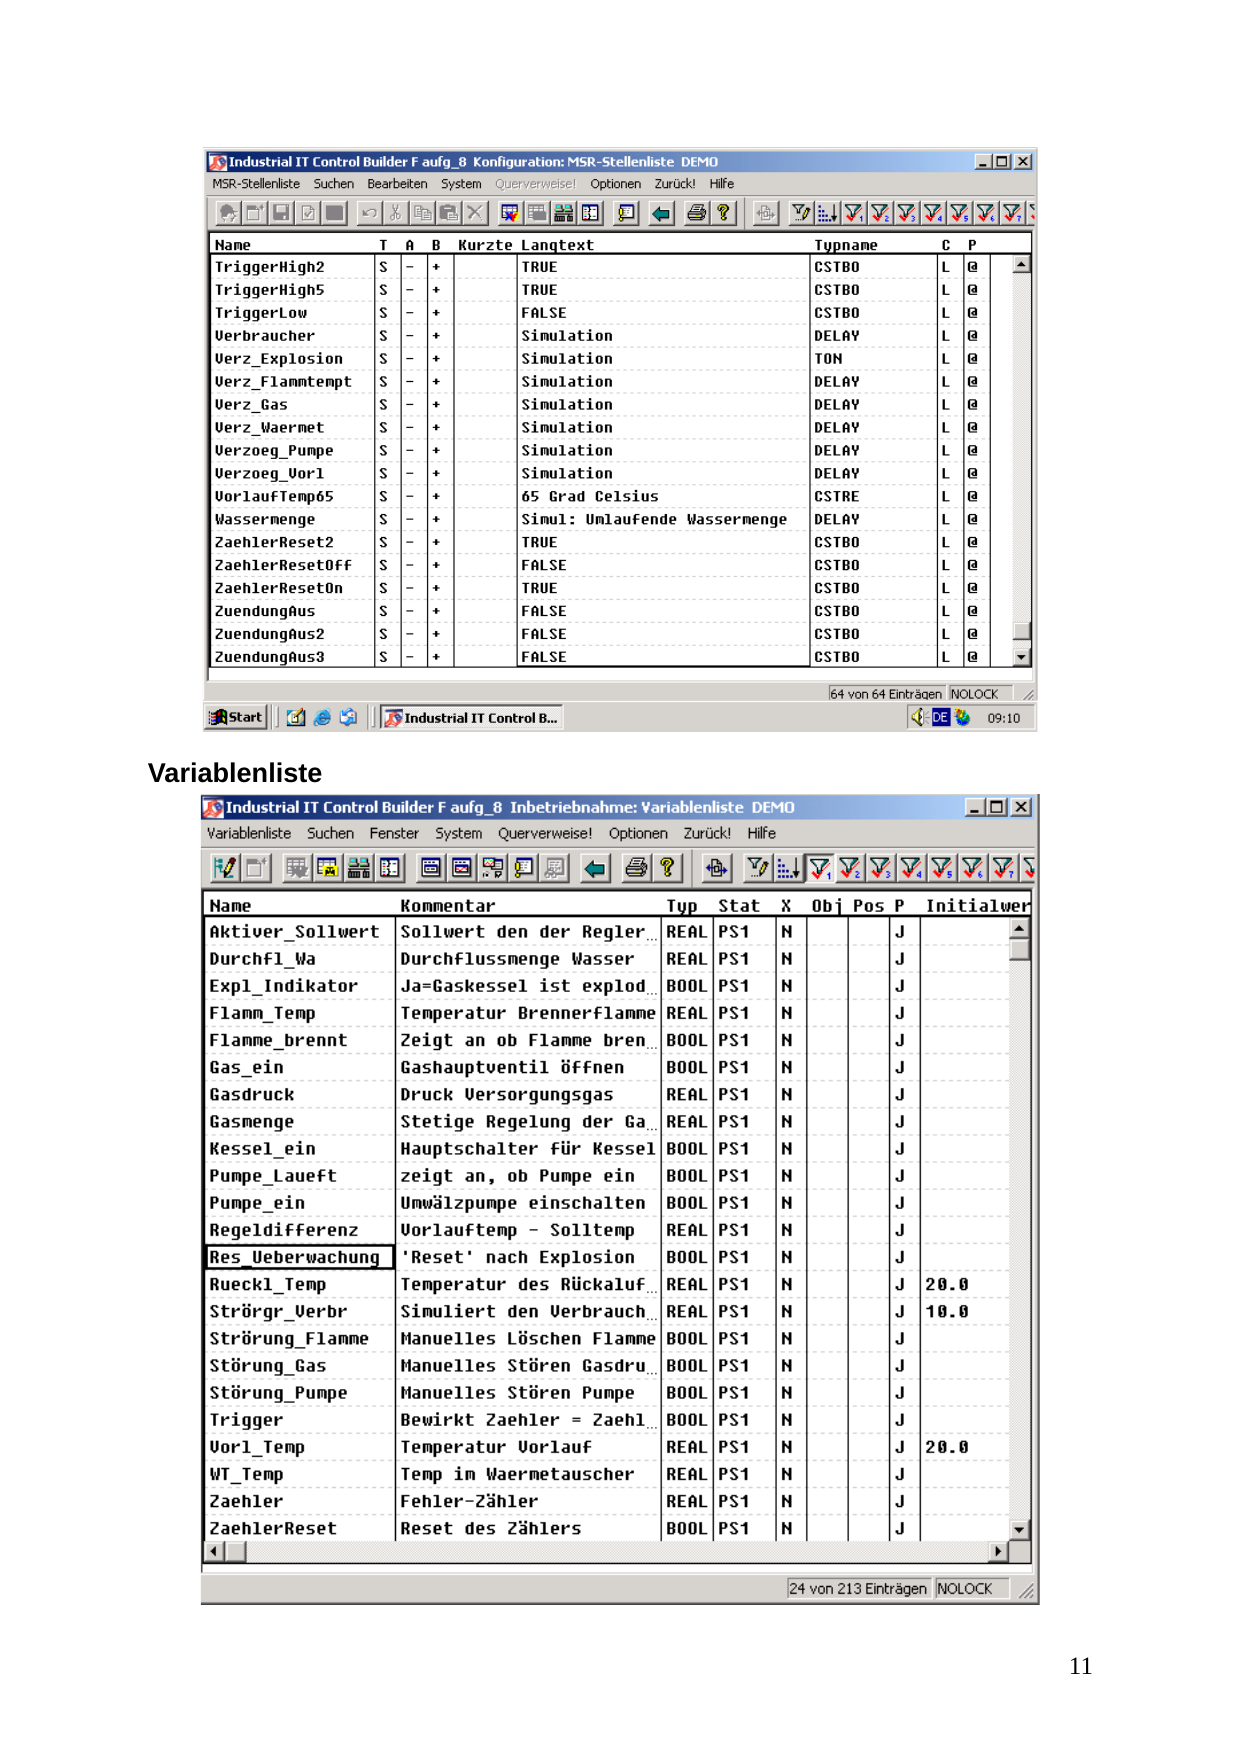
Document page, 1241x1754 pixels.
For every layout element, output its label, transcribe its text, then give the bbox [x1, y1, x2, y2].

picture [202, 147, 1038, 732]
subtitle Variablenliste [148, 757, 1093, 788]
picture [200, 794, 1040, 1605]
